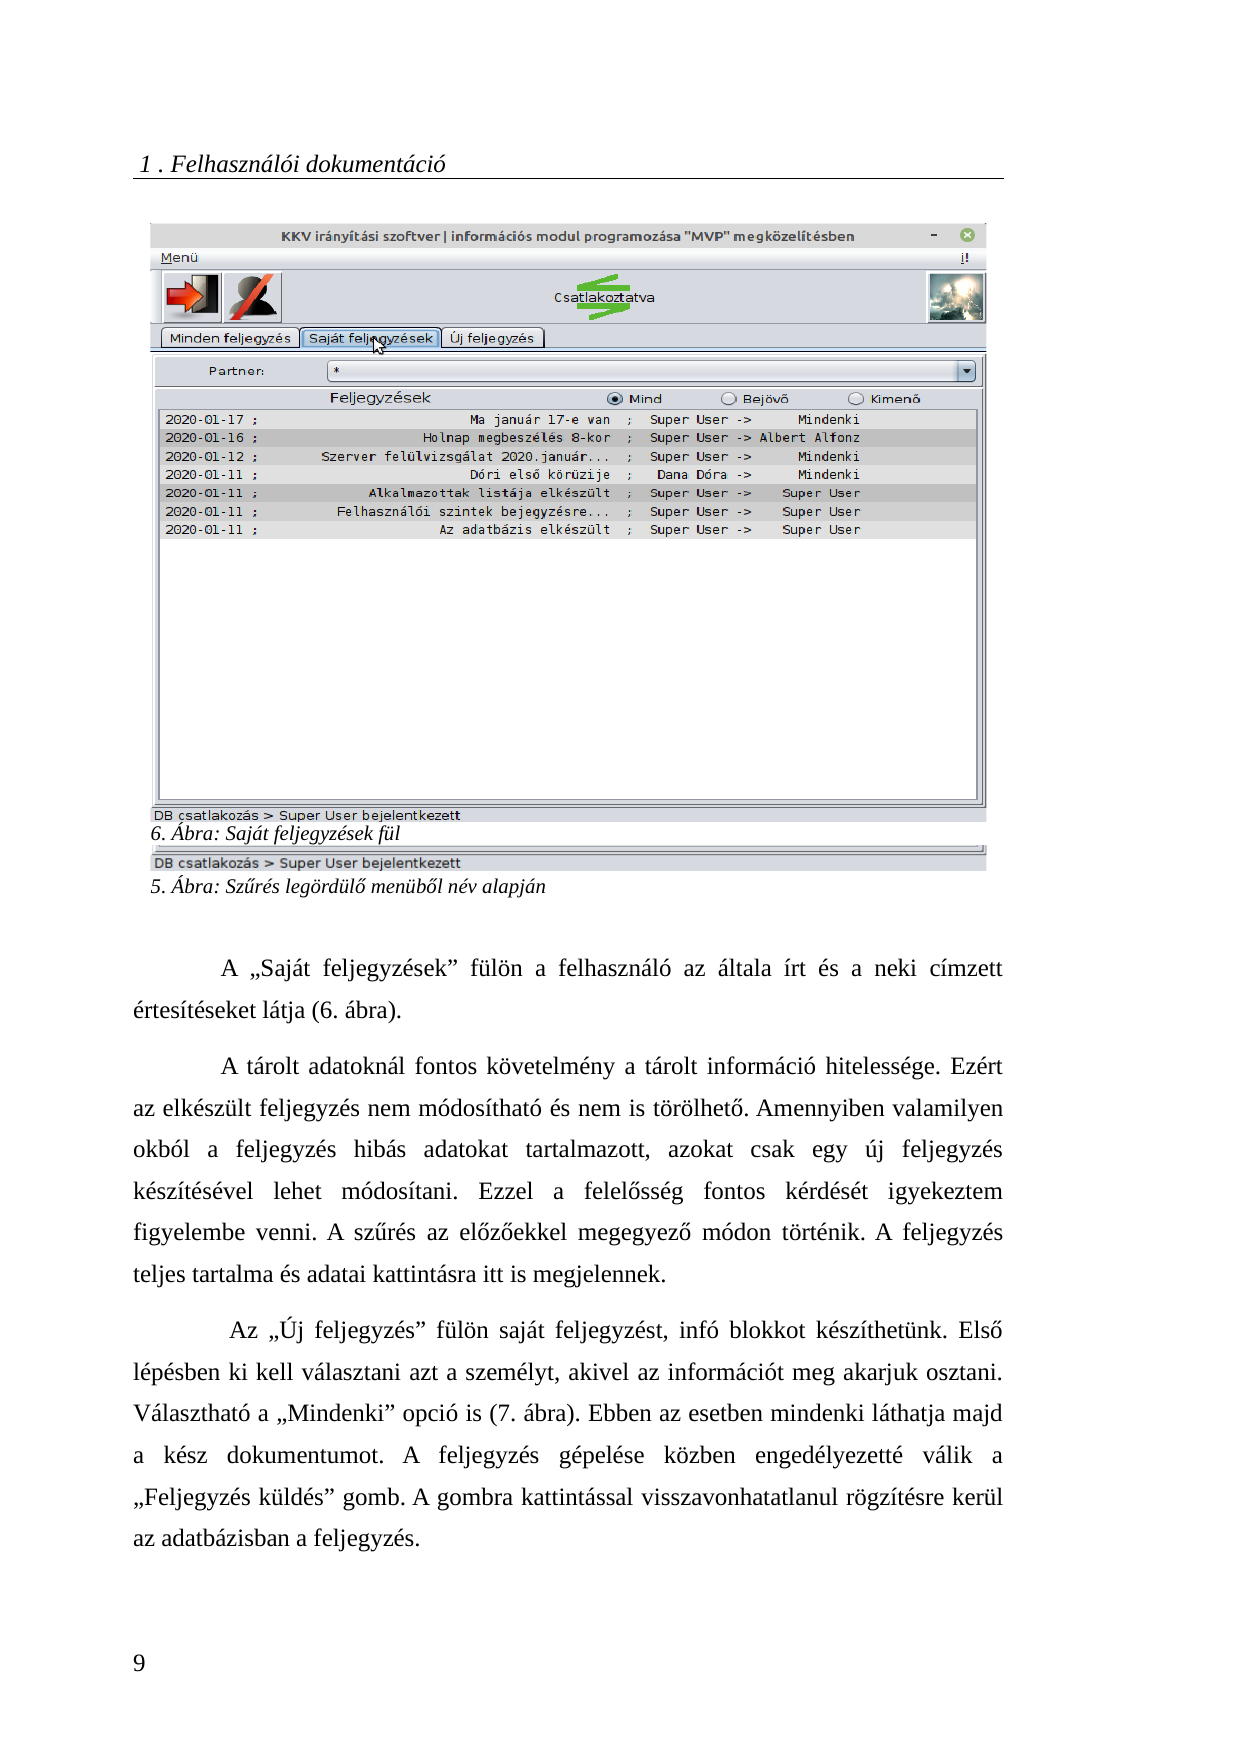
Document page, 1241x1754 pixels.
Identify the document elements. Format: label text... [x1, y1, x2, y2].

text Az „Új feljegyzés” fülön saját feljegyzést, infó blokkot készíthetünk. Első lépésben ki kell választani azt a személyt, akivel az információt meg akarjuk osztani. Választható a „Mindenki” opció is (7. ábra). Ebben az esetben mindenki láthatja majd a kész dokumentumot. A feljegyzés gépelése közben engedélyezetté válik a „Feljegyzés küldés” gomb. A gombra kattintással visszavonhatatlanul rögzítésre kerül az adatbázisban a feljegyzés. [133, 1316, 1004, 1552]
text A „Saját feljegyzések” fülön a felhasználó az általa írt és a neki címzett értesítéseket látja (6. ábra). [133, 954, 1004, 1024]
picture [150, 845, 987, 871]
text 6. Ábra: Saját feljegyzések fül [150, 822, 987, 845]
picture [150, 223, 987, 822]
text 5. Ábra: Szűrés legördülő menüből név alapján [150, 871, 987, 898]
text A tárolt adatoknál fontos követelmény a tárolt információ hitelessége. Ezért az elkészült feljegyzés nem módosítható és nem is törölhető. Amennyiben valamilyen okból a feljegyzés hibás adatokat tartalmazott, azokat csak egy új feljegyzés készítésével lehet módosítani. Ezzel a felelősség fontos kérdését igyekeztem figyelembe venni. A szűrés az előzőekkel megegyező módon történik. A feljegyzés teljes tartalma és adatai kattintásra itt is megjelennek. [133, 1052, 1004, 1288]
